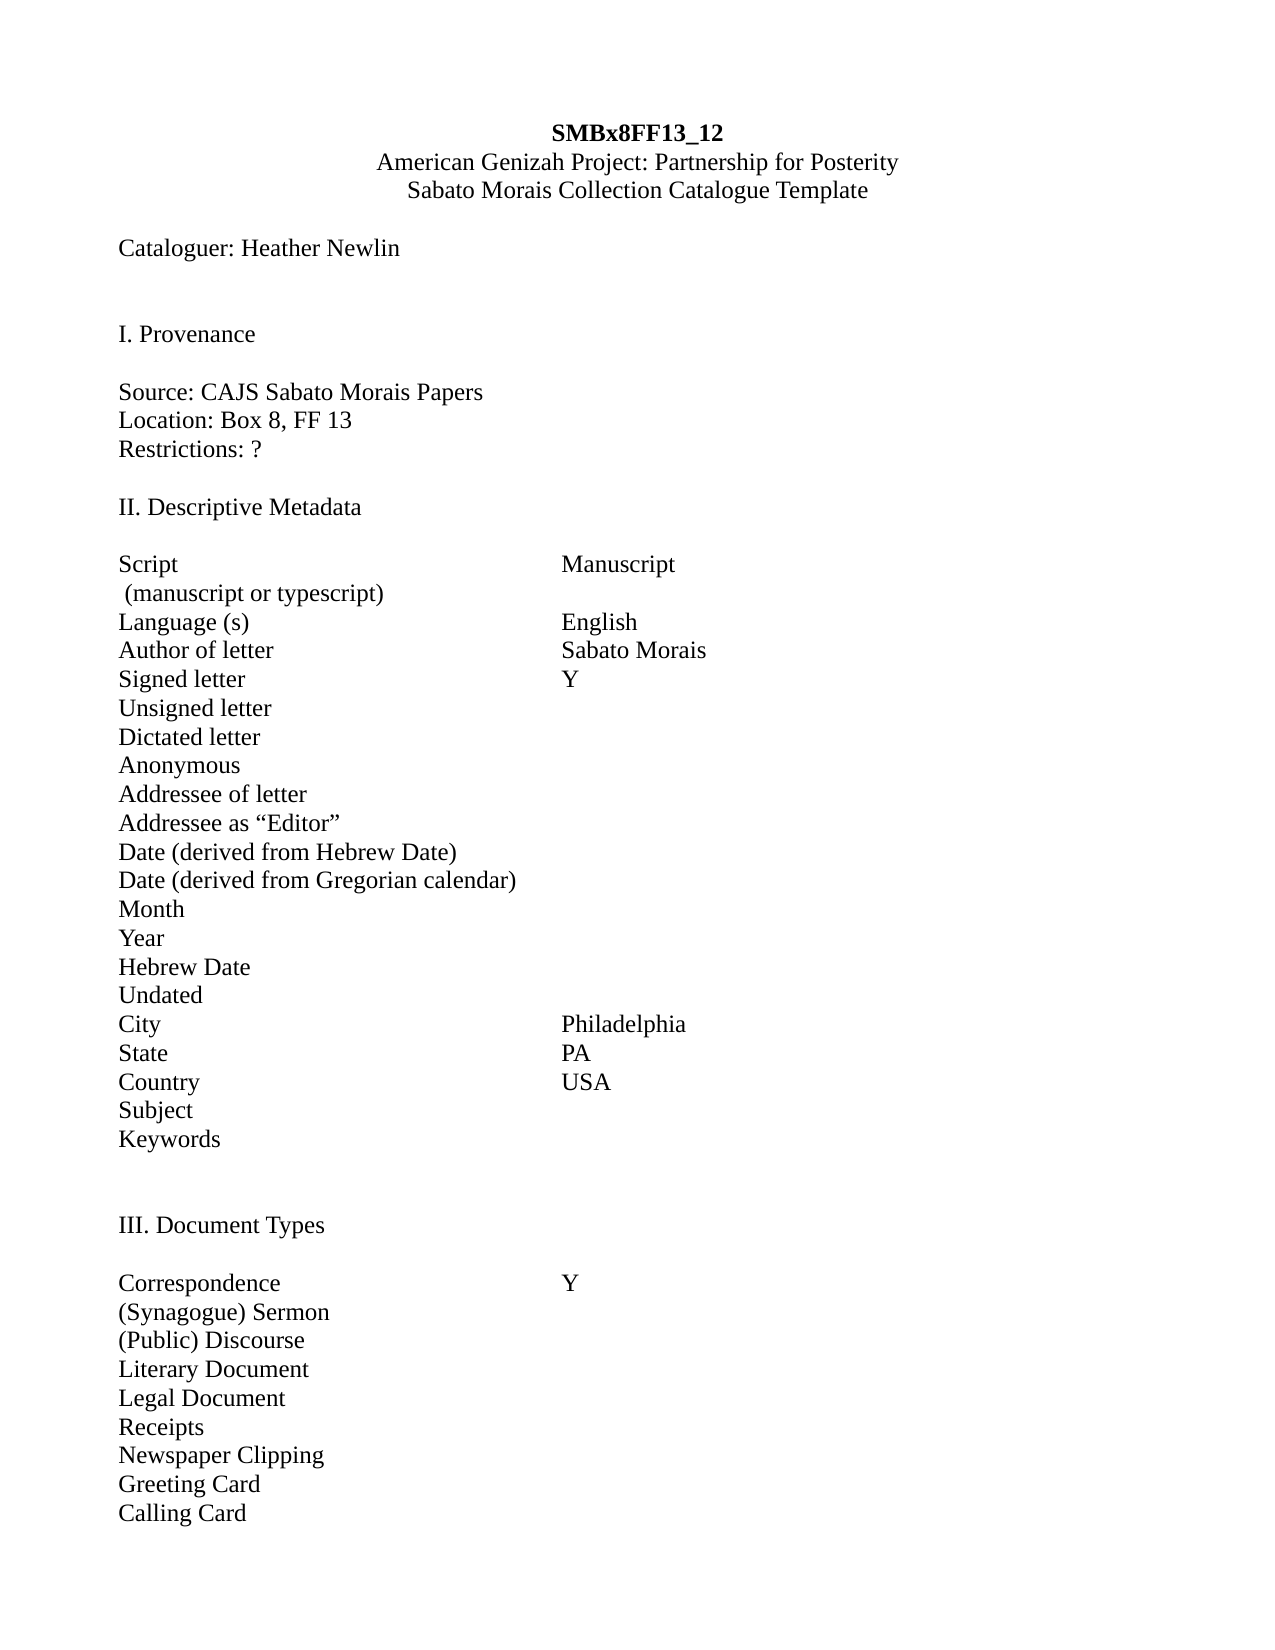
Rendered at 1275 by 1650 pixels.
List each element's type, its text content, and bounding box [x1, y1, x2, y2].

text Receipts [118, 1412, 1157, 1441]
text Year [118, 923, 1157, 952]
text Addressee as “Editor” [118, 808, 1157, 837]
text Sabato Morais Collection Catalogue Template [118, 176, 1157, 204]
text Newspaper Clipping [118, 1441, 1157, 1469]
text Language (s) English [118, 607, 1157, 636]
text Addressee of letter [118, 779, 1157, 808]
text Script Manuscript [118, 549, 1157, 578]
text Undated [118, 981, 1157, 1009]
text II. Descriptive Metadata [118, 492, 1157, 521]
text Author of letter Sabato Morais [118, 636, 1157, 664]
text Restrictions: ? [118, 434, 1157, 463]
text City Philadelphia [118, 1009, 1157, 1038]
text Unsigned letter [118, 693, 1157, 722]
text Hebrew Date [118, 952, 1157, 981]
text Month [118, 894, 1157, 923]
text American Genizah Project: Partnership for Posterity [118, 147, 1157, 176]
text State PA [118, 1038, 1157, 1067]
text Signed letter Y [118, 664, 1157, 693]
text Keywords [118, 1124, 1157, 1153]
text Correspondence Y [118, 1268, 1157, 1297]
text Literary Document [118, 1354, 1157, 1383]
text Source: CAJS Sabato Morais Papers [118, 377, 1157, 406]
text Greeting Card [118, 1469, 1157, 1498]
text (manuscript or typescript) [118, 578, 1157, 607]
text Dictated letter [118, 722, 1157, 751]
text Legal Document [118, 1383, 1157, 1412]
text Country USA [118, 1067, 1157, 1096]
text Date (derived from Gregorian calendar) [118, 866, 1157, 894]
text Calling Card [118, 1498, 1157, 1527]
text Anonymous [118, 751, 1157, 779]
text (Synagogue) Sermon [118, 1297, 1157, 1326]
text III. Document Types [118, 1211, 1157, 1239]
text (Public) Discourse [118, 1326, 1157, 1354]
text I. Provenance [118, 319, 1157, 348]
text Cataloguer: Heather Newlin [118, 233, 1157, 262]
text Subject [118, 1096, 1157, 1124]
text Date (derived from Hebrew Date) [118, 837, 1157, 866]
text Location: Box 8, FF 13 [118, 406, 1157, 434]
text SMBx8FF13_12 [118, 118, 1157, 147]
